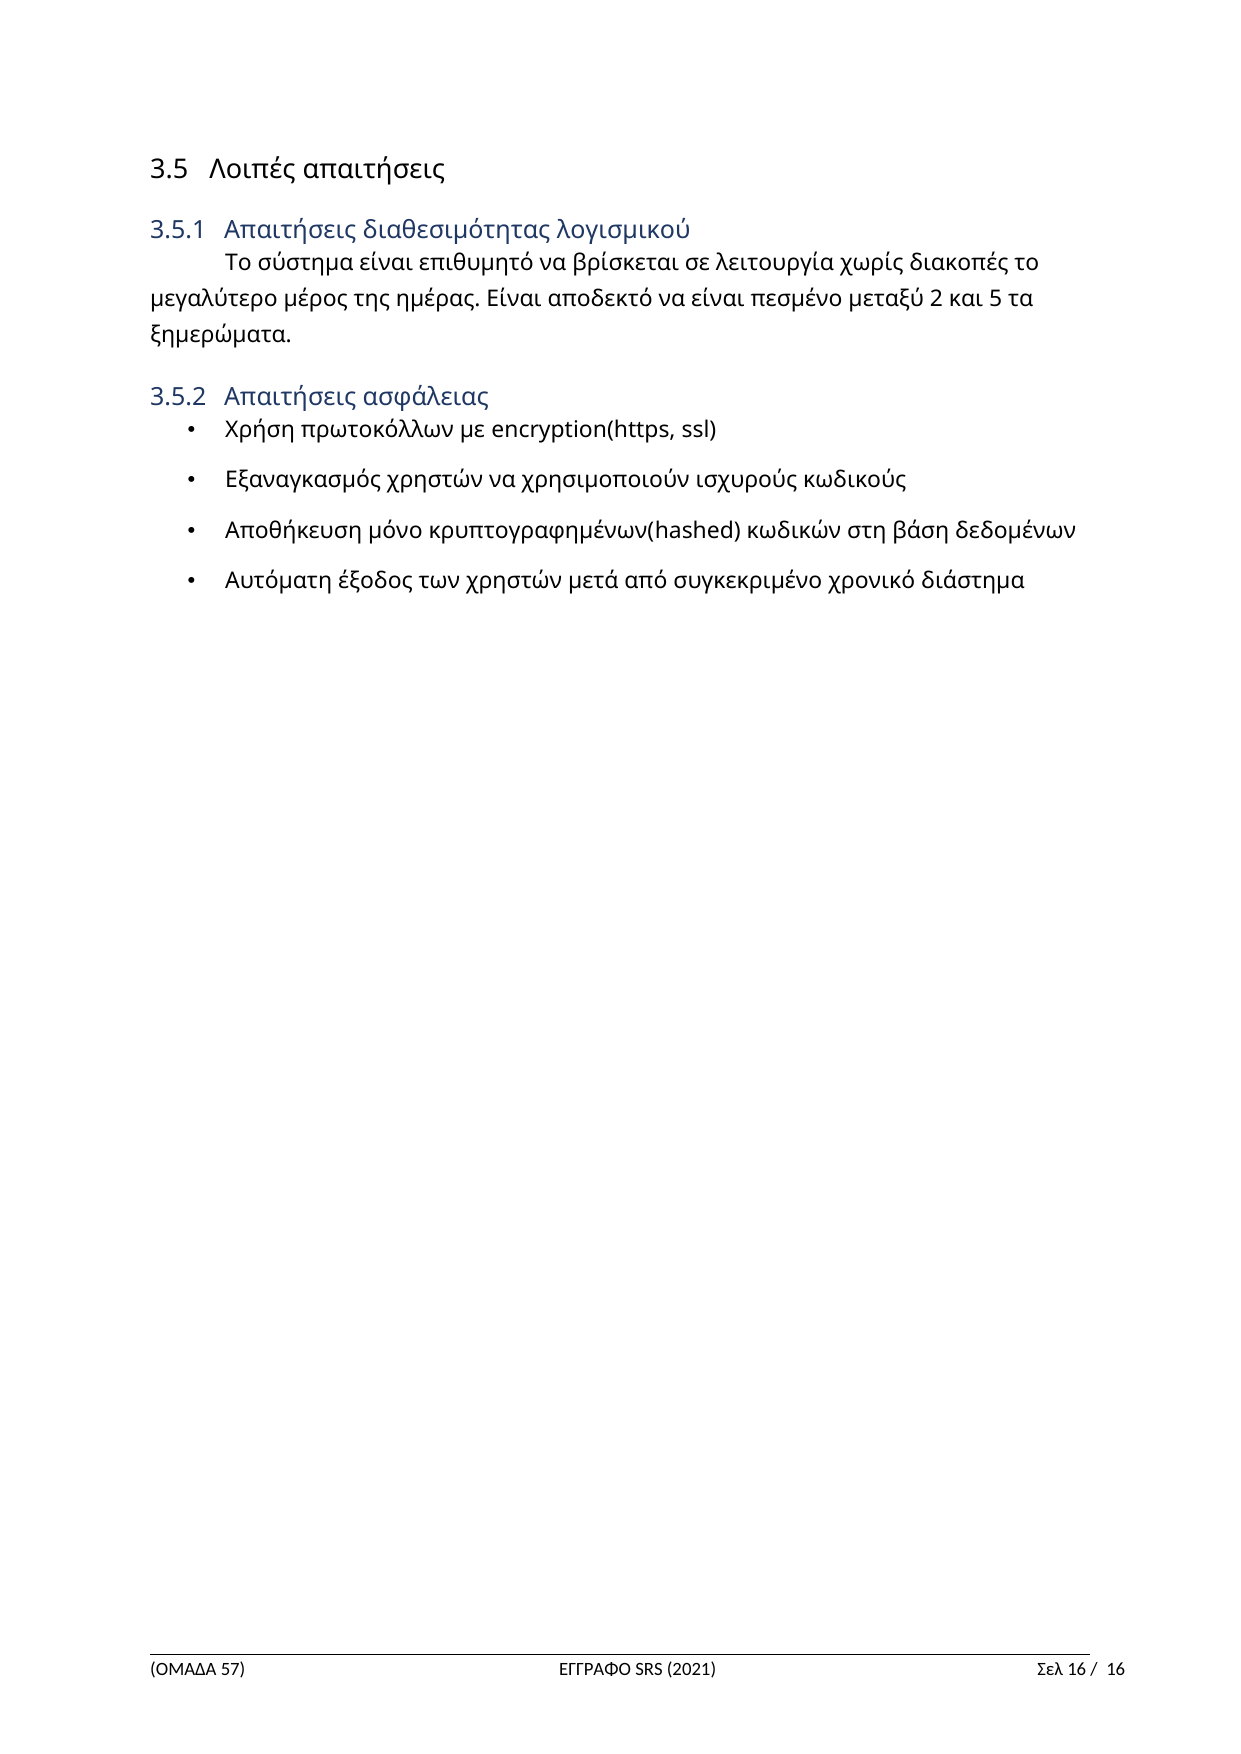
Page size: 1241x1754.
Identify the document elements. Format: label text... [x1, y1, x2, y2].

list Αυτόματη έξοδος των χρηστών μετά από συγκεκριμένο χρονικό διάστημα [187, 564, 1090, 596]
subtitle 3.5.1 Απαιτήσεις διαθεσιμότητας λογισμικού [150, 212, 1090, 246]
list Εξαναγκασμός χρηστών να χρησιμοποιούν ισχυρούς κωδικούς [187, 463, 1090, 494]
list Χρήση πρωτοκόλλων με encryption(https, ssl) [187, 413, 1090, 444]
text Το σύστημα είναι επιθυμητό να βρίσκεται σε λειτουργία χωρίς διακοπές το μεγαλύτερο μέρος της ημέρας. Είναι αποδεκτό να είναι πεσμένο μεταξύ 2 και 5 τα ξημερώματα. [150, 246, 1090, 349]
list Αποθήκευση μόνο κρυπτογραφημένων(hashed) κωδικών στη βάση δεδομένων [187, 514, 1090, 545]
subtitle 3.5 Λοιπές απαιτήσεις [150, 150, 1090, 187]
subtitle 3.5.2 Απαιτήσεις ασφάλειας [150, 379, 1090, 413]
